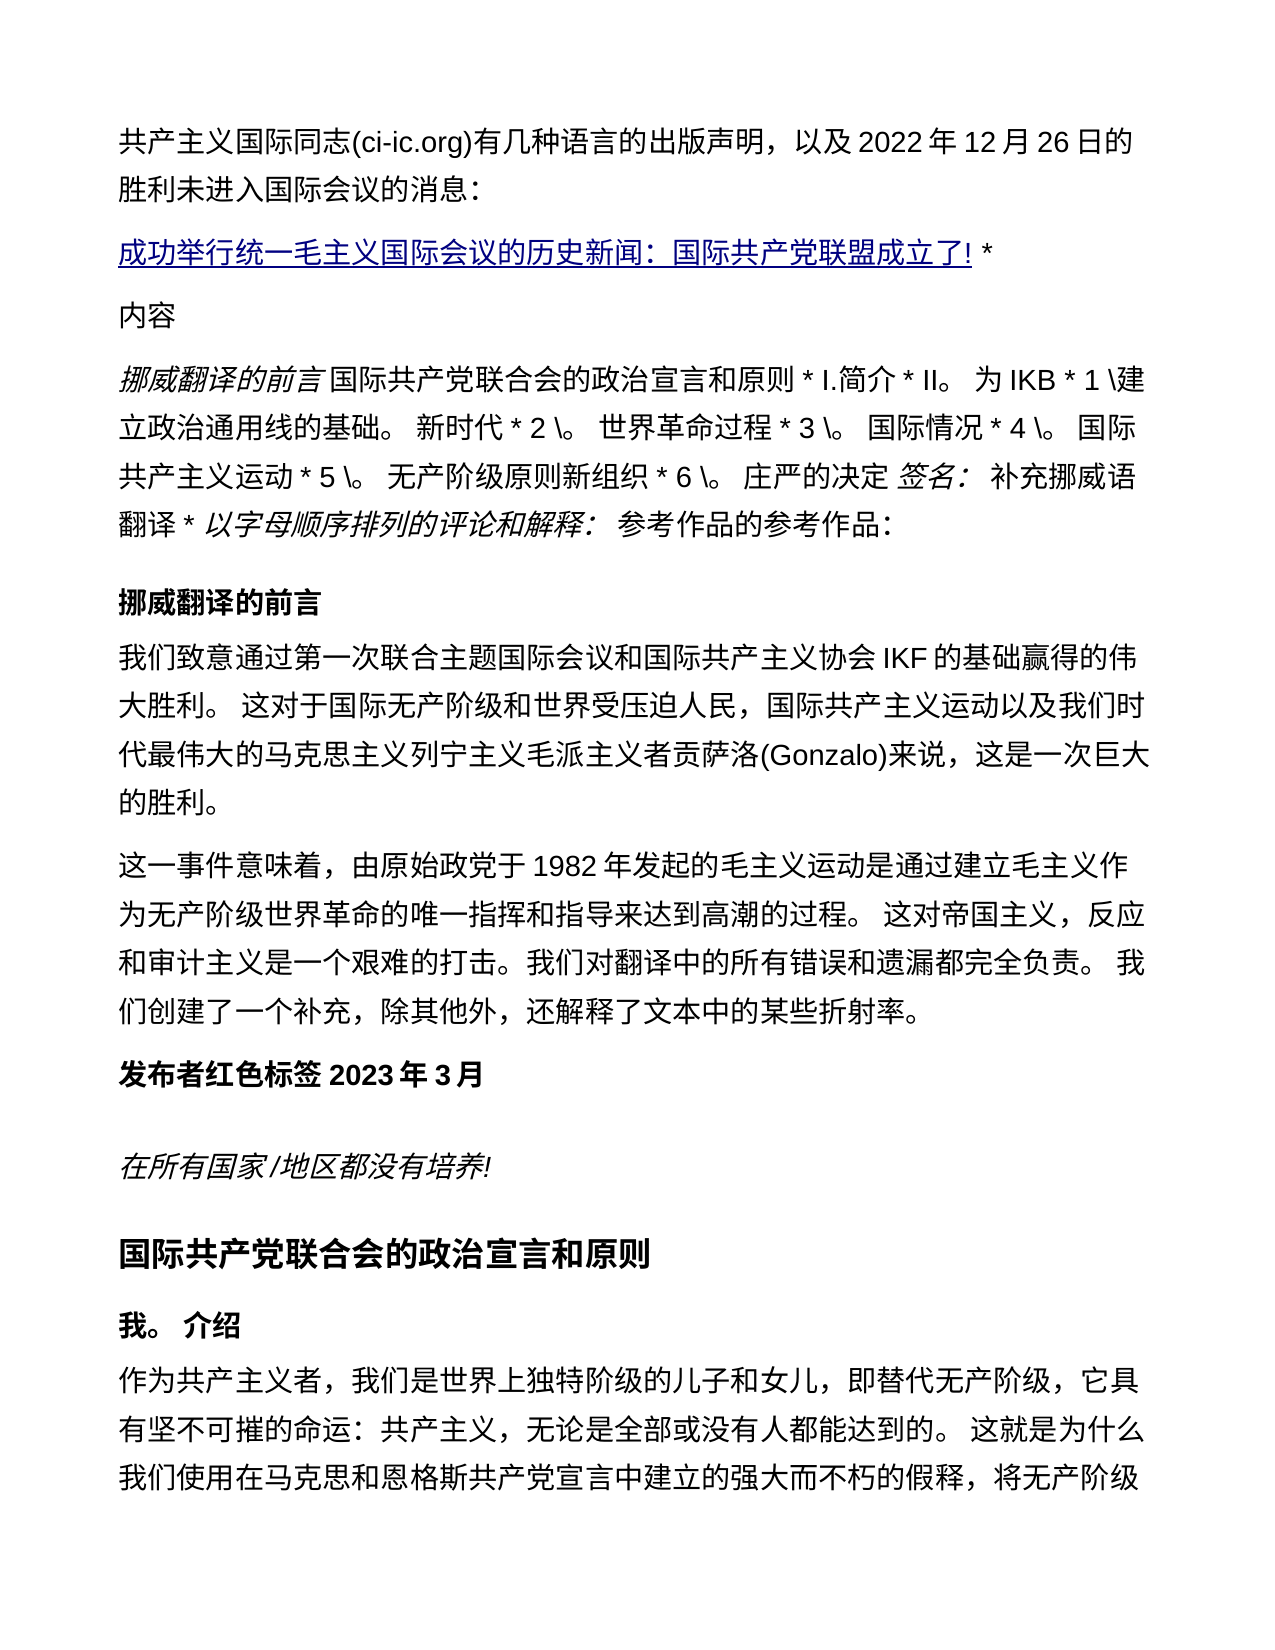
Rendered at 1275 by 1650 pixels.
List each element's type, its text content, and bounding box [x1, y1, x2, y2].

subtitle 我。 介绍 [118, 1303, 1157, 1345]
text 挪威翻译的前言 国际共产党联合会的政治宣言和原则 * I.简介 * II。 为IKB * 1 \建立政治通用线的基础。 新时代 * 2 \。 世界革命过程 * 3 \。 国际情况 * 4 \。 国际共产主义运动 * 5 \。 无产阶级原则新组织 * 6 \。 庄严的决定 签名： 补充挪威语翻译 * 以字母顺序排列的评论和解释： 参考作品的参考作品： [118, 356, 1157, 544]
subtitle 挪威翻译的前言 [118, 579, 1157, 622]
text 在所有国家 /地区都没有培养! [118, 1143, 1157, 1186]
subtitle 国际共产党联合会的政治宣言和原则 [118, 1227, 1157, 1276]
text 共产主义国际同志(ci-ic.org)有几种语言的出版声明，以及2022年12月26日的胜利未进入国际会议的消息： [118, 118, 1157, 209]
text 我们致意通过第一次联合主题国际会议和国际共产主义协会IKF的基础赢得的伟大胜利。 这对于国际无产阶级和世界受压迫人民，国际共产主义运动以及我们时代最伟大的马克思主义列宁主义毛派主义者贡萨洛(Gonzalo)来说，这是一次巨大的胜利。 [118, 634, 1157, 822]
text 发布者红色标签 2023年3月 [118, 1052, 1157, 1094]
text 作为共产主义者，我们是世界上独特阶级的儿子和女儿，即替代无产阶级，它具有坚不可摧的命运：共产主义，无论是全部或没有人都能达到的。 这就是为什么我们使用在马克思和恩格斯共产党宣言中建立的强大而不朽的假释，将无产阶级 [118, 1358, 1157, 1497]
text 成功举行统一毛主义国际会议的历史新闻：国际共产党联盟成立了! * [118, 230, 1157, 272]
text 内容 [118, 293, 1157, 335]
text 这一事件意味着，由原始政党于1982年发起的毛主义运动是通过建立毛主义作为无产阶级世界革命的唯一指挥和指导来达到高潮的过程。 这对帝国主义，反应和审计主义是一个艰难的打击。我们对翻译中的所有错误和遗漏都完全负责。 我们创建了一个补充，除其他外，还解释了文本中的某些折射率。 [118, 843, 1157, 1031]
